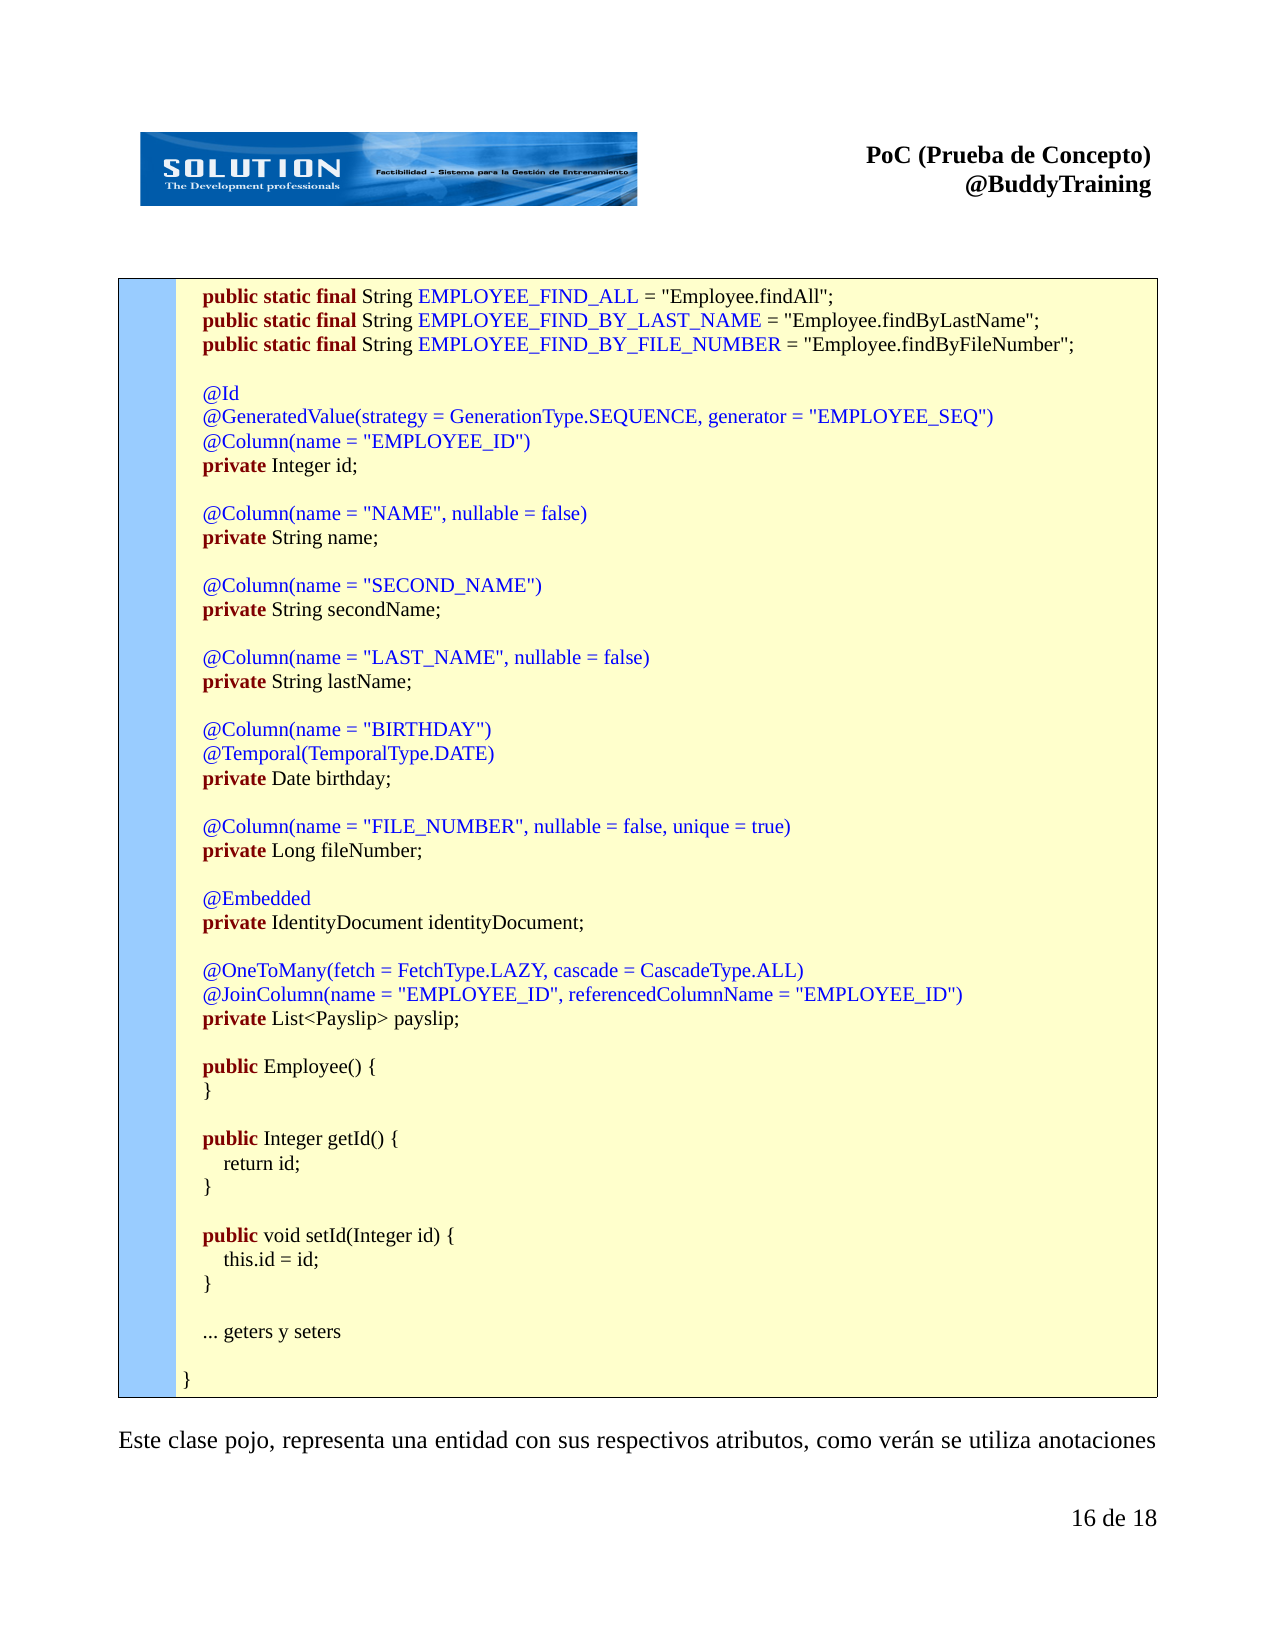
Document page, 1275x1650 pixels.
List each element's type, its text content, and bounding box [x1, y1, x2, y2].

picture [140, 132, 638, 206]
table_header [119, 279, 176, 1397]
table_header public static final String EMPLOYEE_FIND_ALL = "Employee.findAll"; public static final String EMPLOYEE_FIND_BY_LAST_NAME = "Employee.findByLastName"; public static final String EMPLOYEE_FIND_BY_FILE_NUMBER = "Employee.findByFileNumber"; @Id @GeneratedValue(strategy = GenerationType.SEQUENCE, generator = "EMPLOYEE_SEQ") @Column(name = "EMPLOYEE_ID") private Integer id; @Column(name = "NAME", nullable = false) private String name; @Column(name = "SECOND_NAME") private String secondName; @Column(name = "LAST_NAME", nullable = false) private String lastName; @Column(name = "BIRTHDAY") @Temporal(TemporalType.DATE) private Date birthday; @Column(name = "FILE_NUMBER", nullable = false, unique = true) private Long fileNumber; @Embedded private IdentityDocument identityDocument; @OneToMany(fetch = FetchType.LAZY, cascade = CascadeType.ALL) @JoinColumn(name = "EMPLOYEE_ID", referencedColumnName = "EMPLOYEE_ID") private List<Payslip> payslip; public Employee() { } public Integer getId() { return id; } public void setId(Integer id) { this.id = id; } ... geters y seters } [176, 279, 1157, 1397]
text Este clase pojo, representa una entidad con sus respectivos atributos, como verán se utiliza anotaciones [118, 1426, 1157, 1454]
